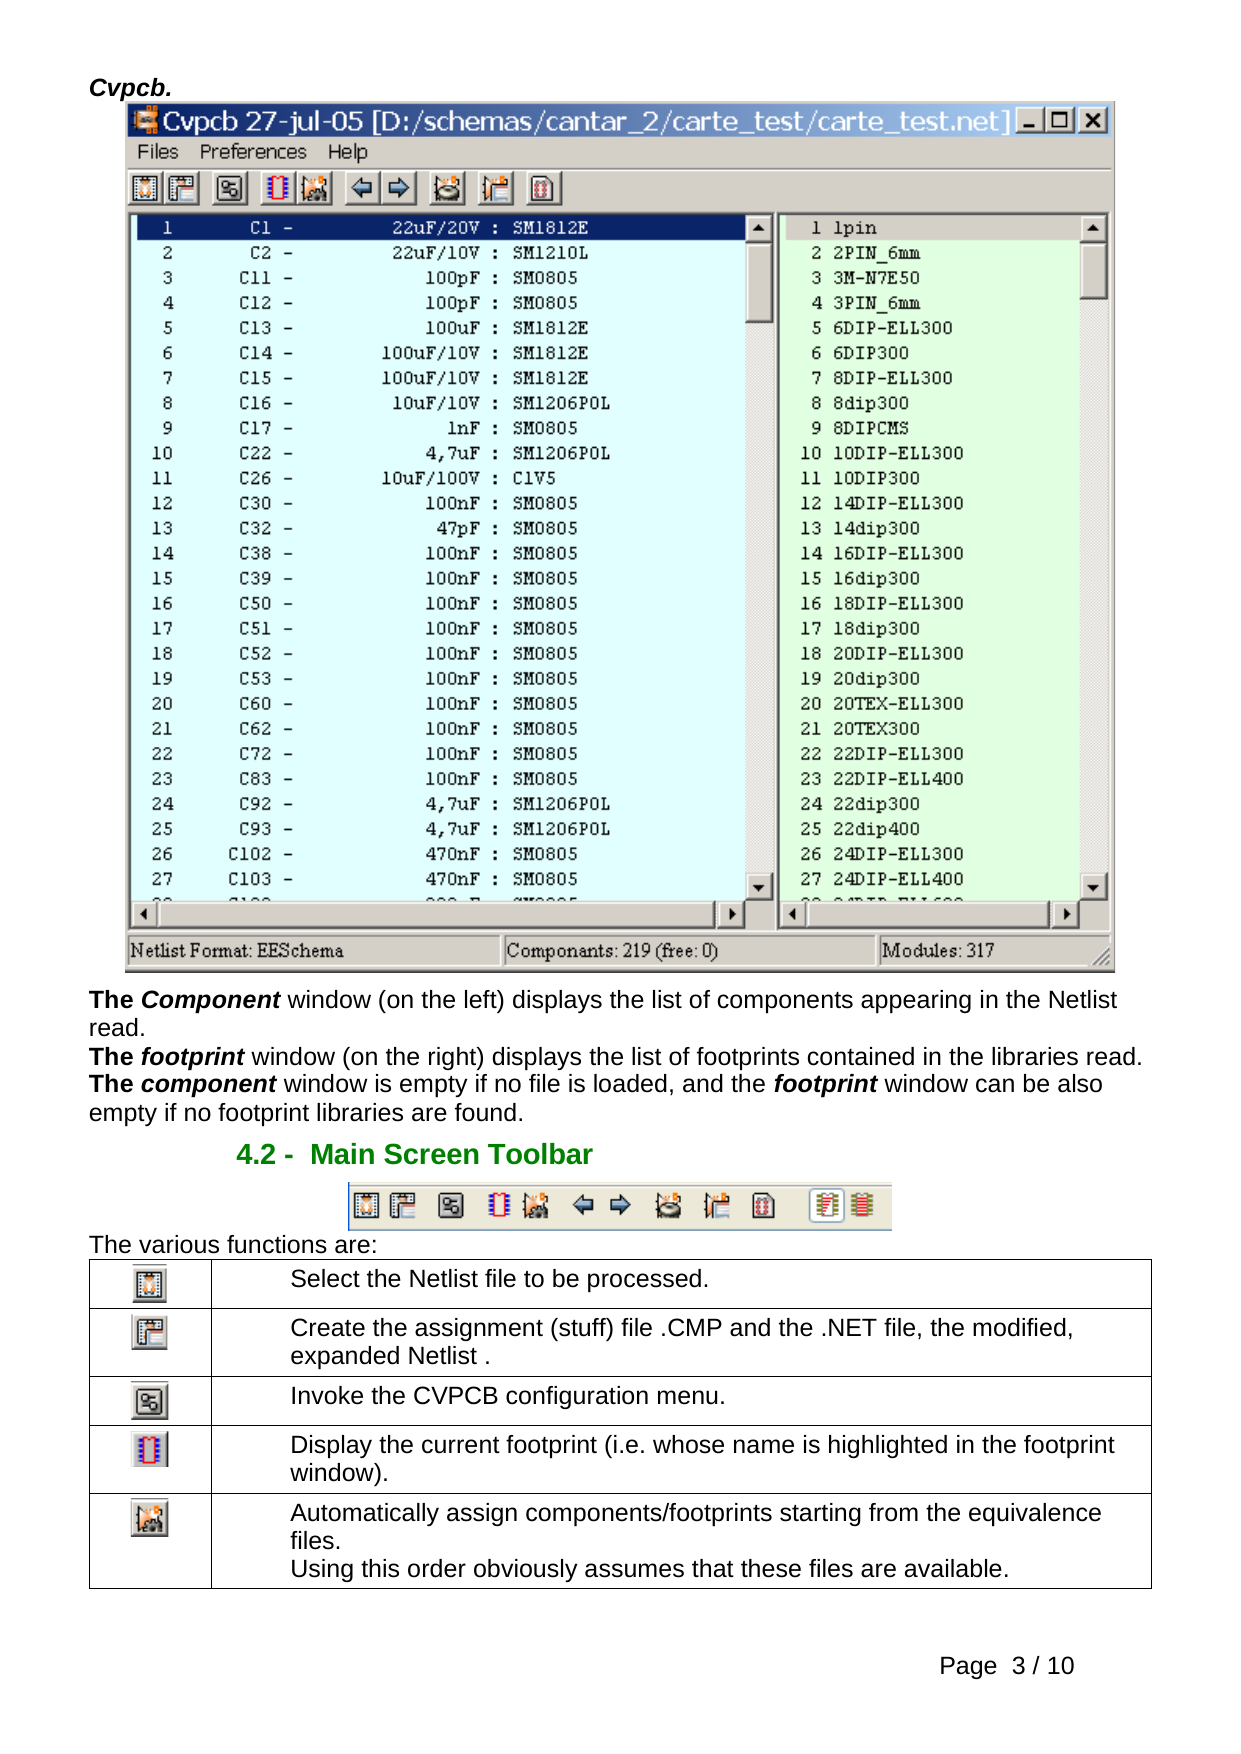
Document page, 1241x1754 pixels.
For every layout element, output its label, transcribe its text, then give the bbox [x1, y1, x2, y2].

table_header [90, 1260, 211, 1308]
text The component window is empty if no file is loaded, and the footprint window can be also empty if no footprint libraries are found. [88, 1070, 1152, 1126]
picture [132, 1264, 167, 1303]
table_cell [90, 1377, 211, 1425]
table_cell [90, 1309, 211, 1376]
picture [131, 1314, 168, 1350]
table_cell Invoke the CVPCB configuration menu. [212, 1377, 1151, 1425]
table_cell Automatically assign components/footprints starting from the equivalence files. Using this order obviously assumes that these files are available. [212, 1494, 1151, 1588]
table_cell [90, 1426, 211, 1493]
subtitle Main Screen Toolbar [162, 1138, 1152, 1171]
text The various functions are: [88, 1231, 1152, 1259]
table_cell Create the assignment (stuff) file .CMP and the .NET file, the modified, expanded Netlist . [212, 1309, 1151, 1376]
text The footprint window (on the right) displays the list of footprints contained in the libraries read. [88, 1042, 1152, 1070]
text The Component window (on the left) displays the list of components appearing in the Netlist read. [88, 986, 1152, 1042]
picture [125, 101, 1116, 973]
table_header Select the Netlist file to be processed. [212, 1260, 1151, 1308]
picture [130, 1381, 169, 1420]
picture [348, 1182, 892, 1231]
table_cell Display the current footprint (i.e. whose name is highlighted in the footprint window). [212, 1426, 1151, 1493]
picture [130, 1498, 169, 1537]
table_cell [90, 1494, 211, 1588]
